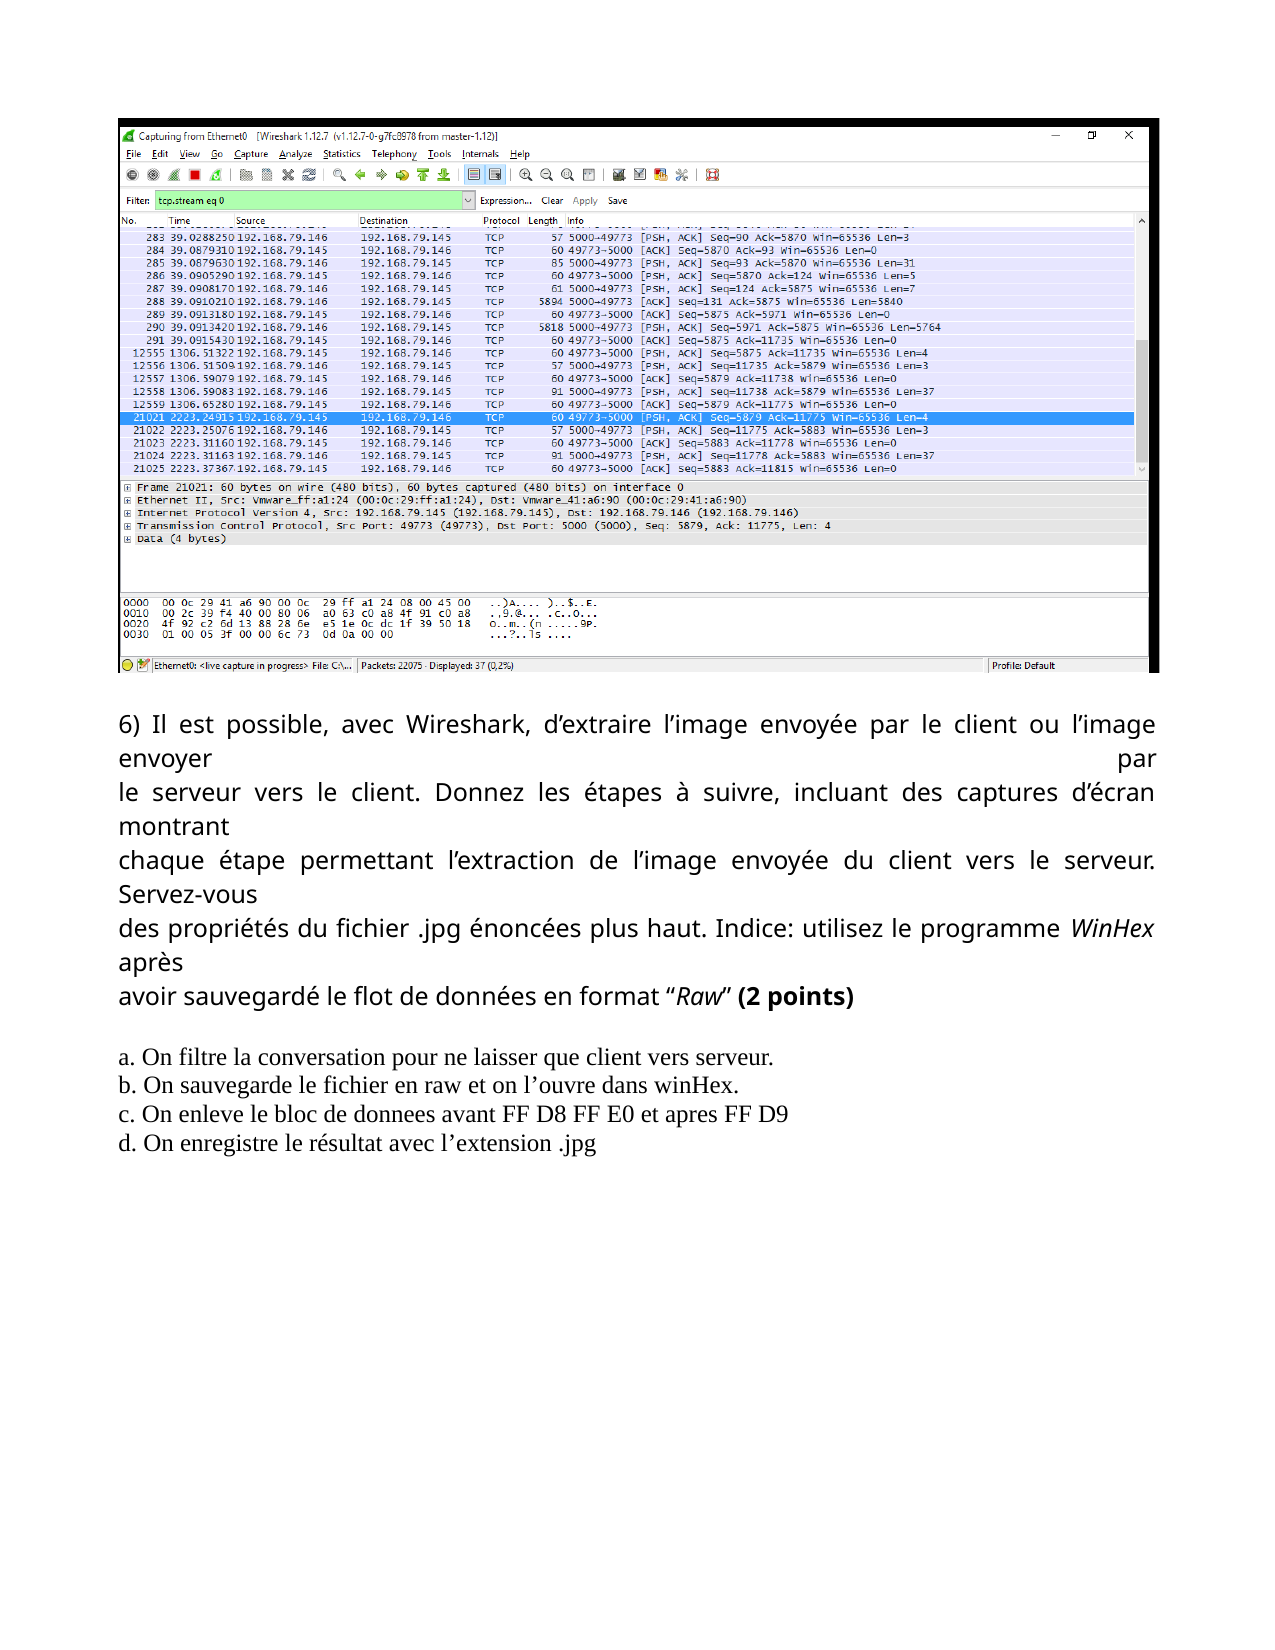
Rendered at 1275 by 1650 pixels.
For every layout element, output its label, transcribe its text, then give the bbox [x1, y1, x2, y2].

text b. On sauvegarde le fichier en raw et on l’ouvre dans winHex. [118, 1071, 1157, 1099]
text c. On enleve le bloc de donnees avant FF D8 FF E0 et apres FF D9 [118, 1099, 1157, 1128]
text d. On enregistre le résultat avec l’extension .jpg [118, 1128, 1157, 1157]
text a. On filtre la conversation pour ne laisser que client vers serveur. [118, 1042, 1157, 1071]
text 6) Il est possible, avec Wireshark, d’extraire l’image envoyée par le client ou l’image envoyer par le serveur vers le client. Donnez les étapes à suivre, incluant des captures d’écran montrant chaque étape permettant l’extraction de l’image envoyée du client vers le serveur. Servez-vous des propriétés du fichier .jpg énoncées plus haut. Indice: utilisez le programme WinHex après avoir sauvegardé le flot de données en format “Raw” (2 points) [118, 706, 1157, 1013]
